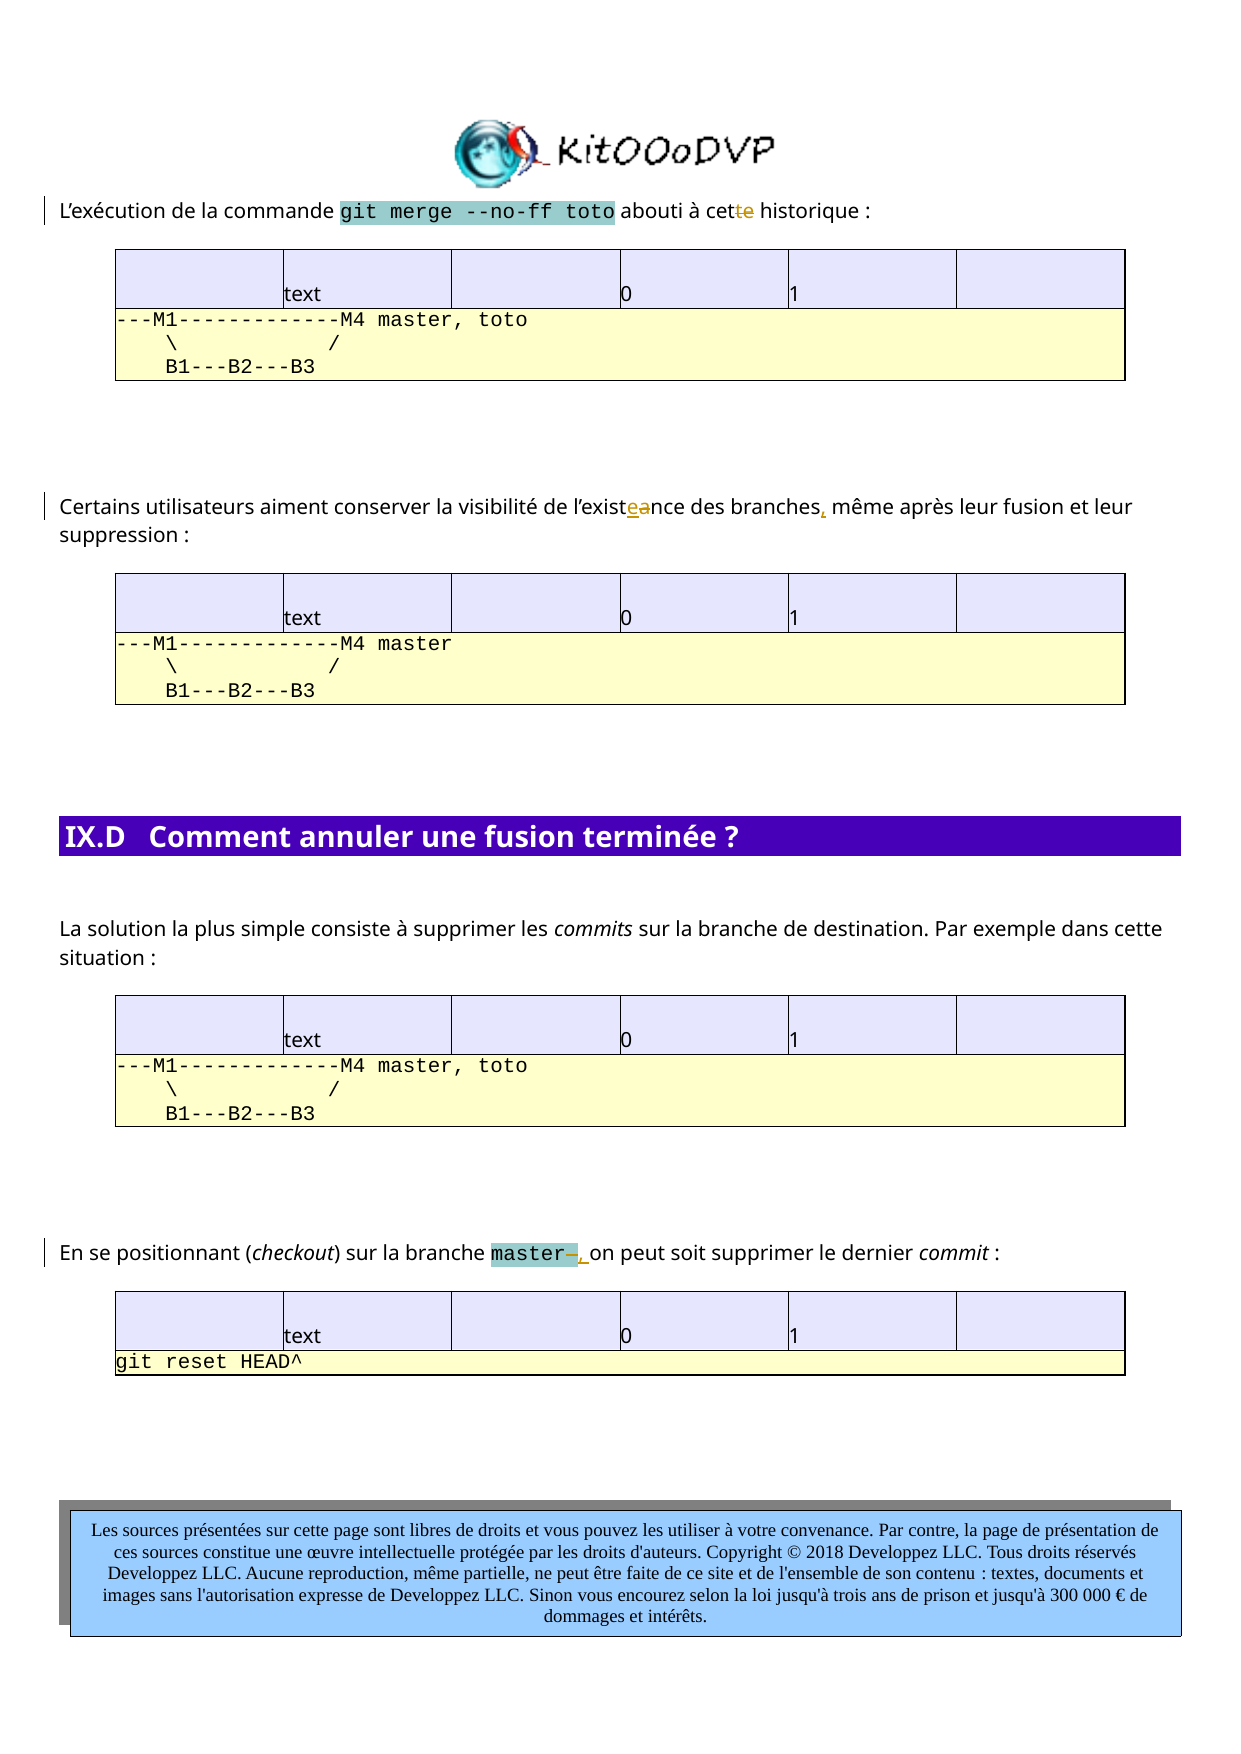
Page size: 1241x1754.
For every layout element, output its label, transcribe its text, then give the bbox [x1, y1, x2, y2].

table_header text [284, 574, 451, 632]
table_header 0 [621, 1292, 788, 1349]
table_header text [284, 1292, 451, 1349]
table_header [957, 250, 1124, 308]
subtitle Comment annuler une fusion terminée ? [59, 816, 1181, 856]
table_header [957, 996, 1124, 1054]
table_header [116, 250, 283, 308]
table_header text [284, 250, 451, 308]
table_header 1 [789, 1292, 956, 1349]
table_header [116, 1292, 283, 1349]
table_header [452, 574, 620, 632]
table_header text [284, 996, 451, 1054]
table_header 0 [621, 574, 788, 632]
table_header [116, 996, 283, 1054]
picture [453, 118, 781, 191]
table_header [452, 250, 620, 308]
text L’exécution de la commande git merge --no-ff toto abouti à cet historique : [59, 196, 1181, 225]
table_header [452, 996, 620, 1054]
table_header [452, 1292, 620, 1349]
text En se positionnant (checkout) sur la branche master, on peut soit supprimer le dernier commit : [59, 1238, 1181, 1267]
text La solution la plus simple consiste à supprimer les commits sur la branche de destination. Par exemple dans cette situation : [59, 914, 1181, 971]
text Certains utilisateurs aiment conserver la visibilité de l’existence des branches, même après leur fusion et leur suppression : [59, 492, 1181, 549]
table_header [957, 1292, 1124, 1349]
table_header [116, 574, 283, 632]
table_header 1 [789, 574, 956, 632]
table_header 0 [621, 250, 788, 308]
table_header [957, 574, 1124, 632]
table_header 1 [789, 250, 956, 308]
table_header 0 [621, 996, 788, 1054]
table_header 1 [789, 996, 956, 1054]
